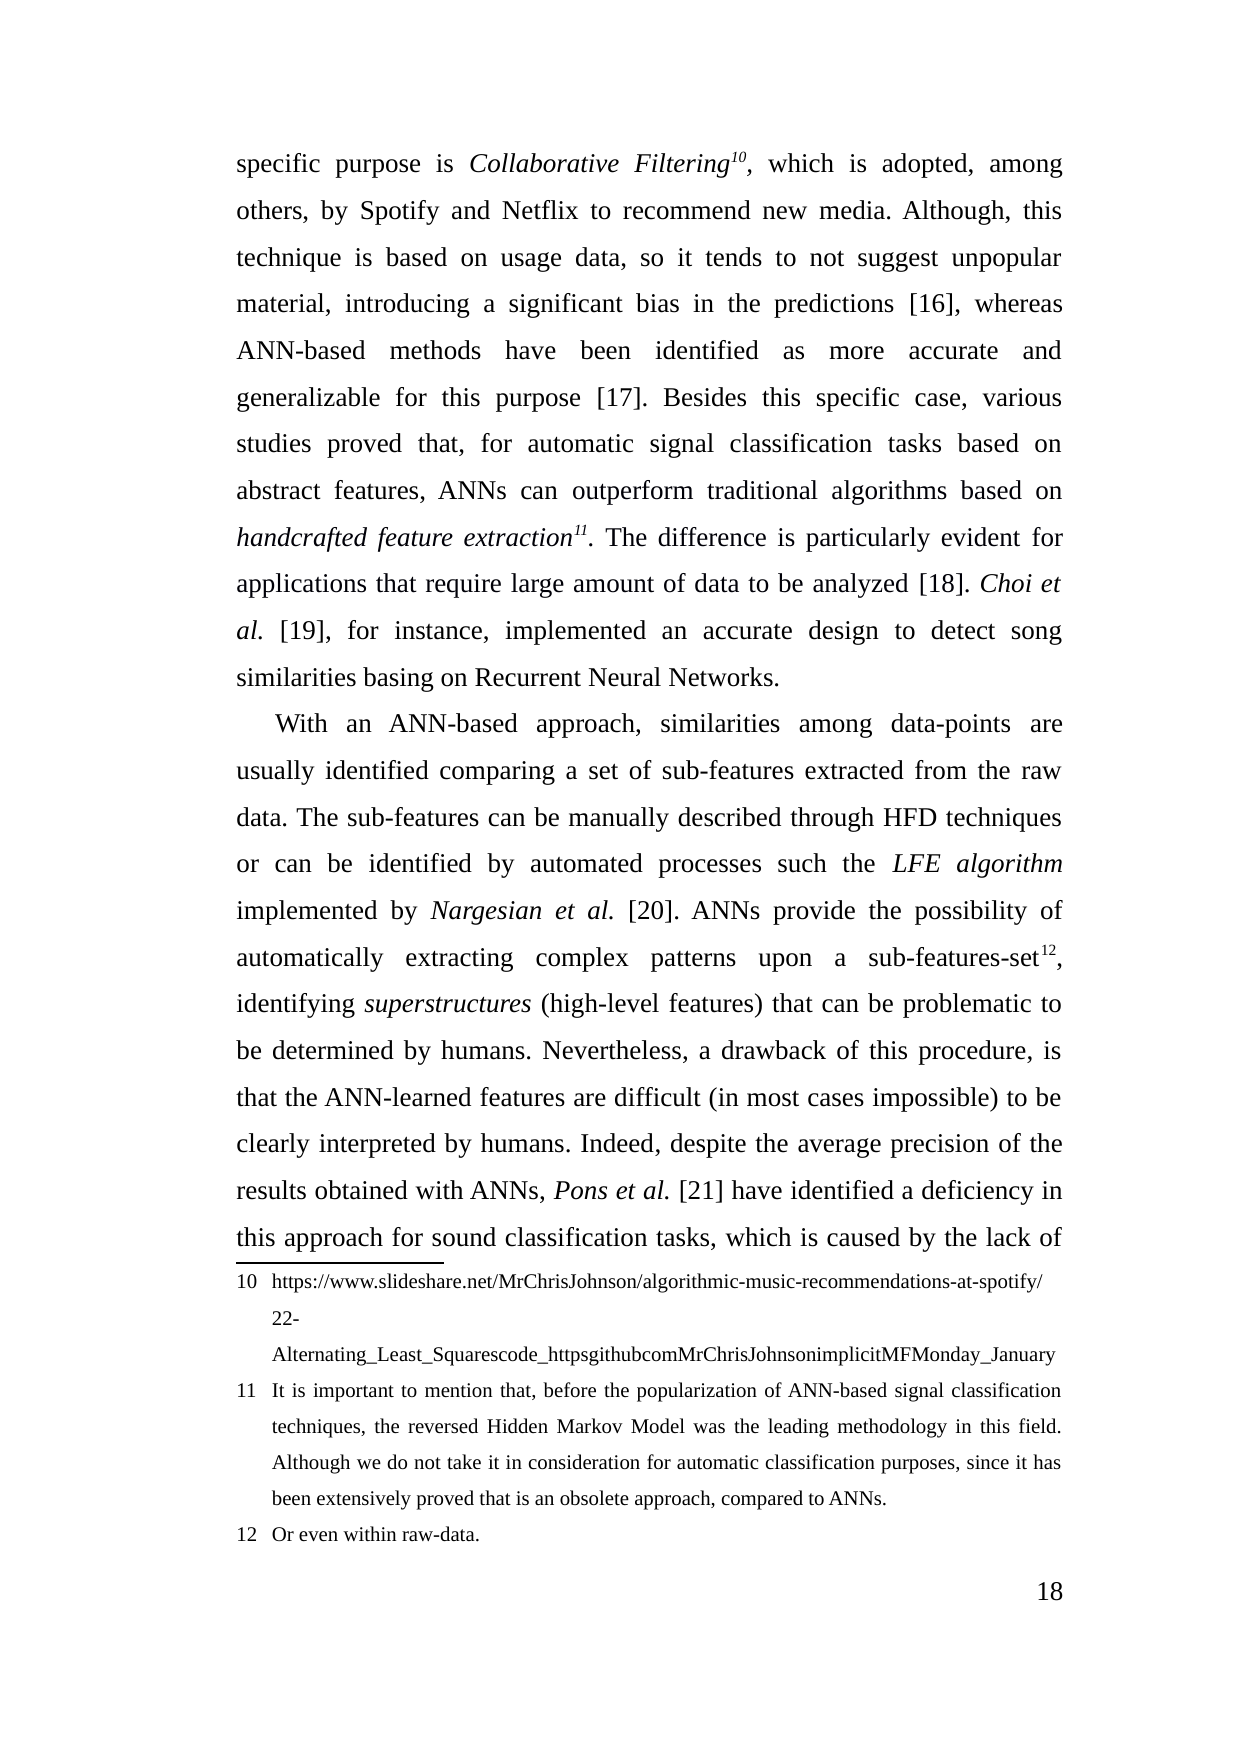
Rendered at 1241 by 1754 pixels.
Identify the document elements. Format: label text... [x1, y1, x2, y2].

text It is important to mention that, before the popularization of ANN-based signal classification techniques, the reversed Hidden Markov Model was the leading methodology in this field. Although we do not take it in consideration for automatic classification purposes, since it has been extensively proved that is an obsolete approach, compared to ANNs. [236, 1377, 1063, 1510]
text With an ANN-based approach, similarities among data-points are usually identified comparing a set of sub-features extracted from the raw data. The sub-features can be manually described through HFD techniques or can be identified by automated processes such the LFE algorithm implemented by Nargesian et al. [20]. ANNs provide the possibility of automatically extracting complex patterns upon a sub-features-set, identifying superstructures (high-level features) that can be problematic to be determined by humans. Nevertheless, a drawback of this procedure, is that the ANN-learned features are difficult (in most cases impossible) to be clearly interpreted by humans. Indeed, despite the average precision of the results obtained with ANNs, Pons et al. [21] have identified a deficiency in this approach for sound classification tasks, which is caused by the lack of [236, 708, 1063, 1252]
text specific purpose is Collaborative Filtering, which is adopted, among others, by Spotify and Netflix to recommend new media. Although, this technique is based on usage data, so it tends to not suggest unpopular material, introducing a significant bias in the predictions [16], whereas ANN-based methods have been identified as more accurate and generalizable for this purpose [17]. Besides this specific case, various studies proved that, for automatic signal classification tasks based on abstract features, ANNs can outperform traditional algorithms based on handcrafted feature extraction. The difference is particularly evident for applications that require large amount of data to be analyzed [18]. Choi et al. [19], for instance, implemented an accurate design to detect song similarities basing on Recurrent Neural Networks. [236, 148, 1063, 692]
text https://www.slideshare.net/MrChrisJohnson/algorithmic-music-recommendations-at-spotify/22-Alternating_Least_Squarescode_httpsgithubcomMrChrisJohnsonimplicitMFMonday_January [236, 1269, 1063, 1366]
text Or even within raw-data. [236, 1522, 1063, 1546]
